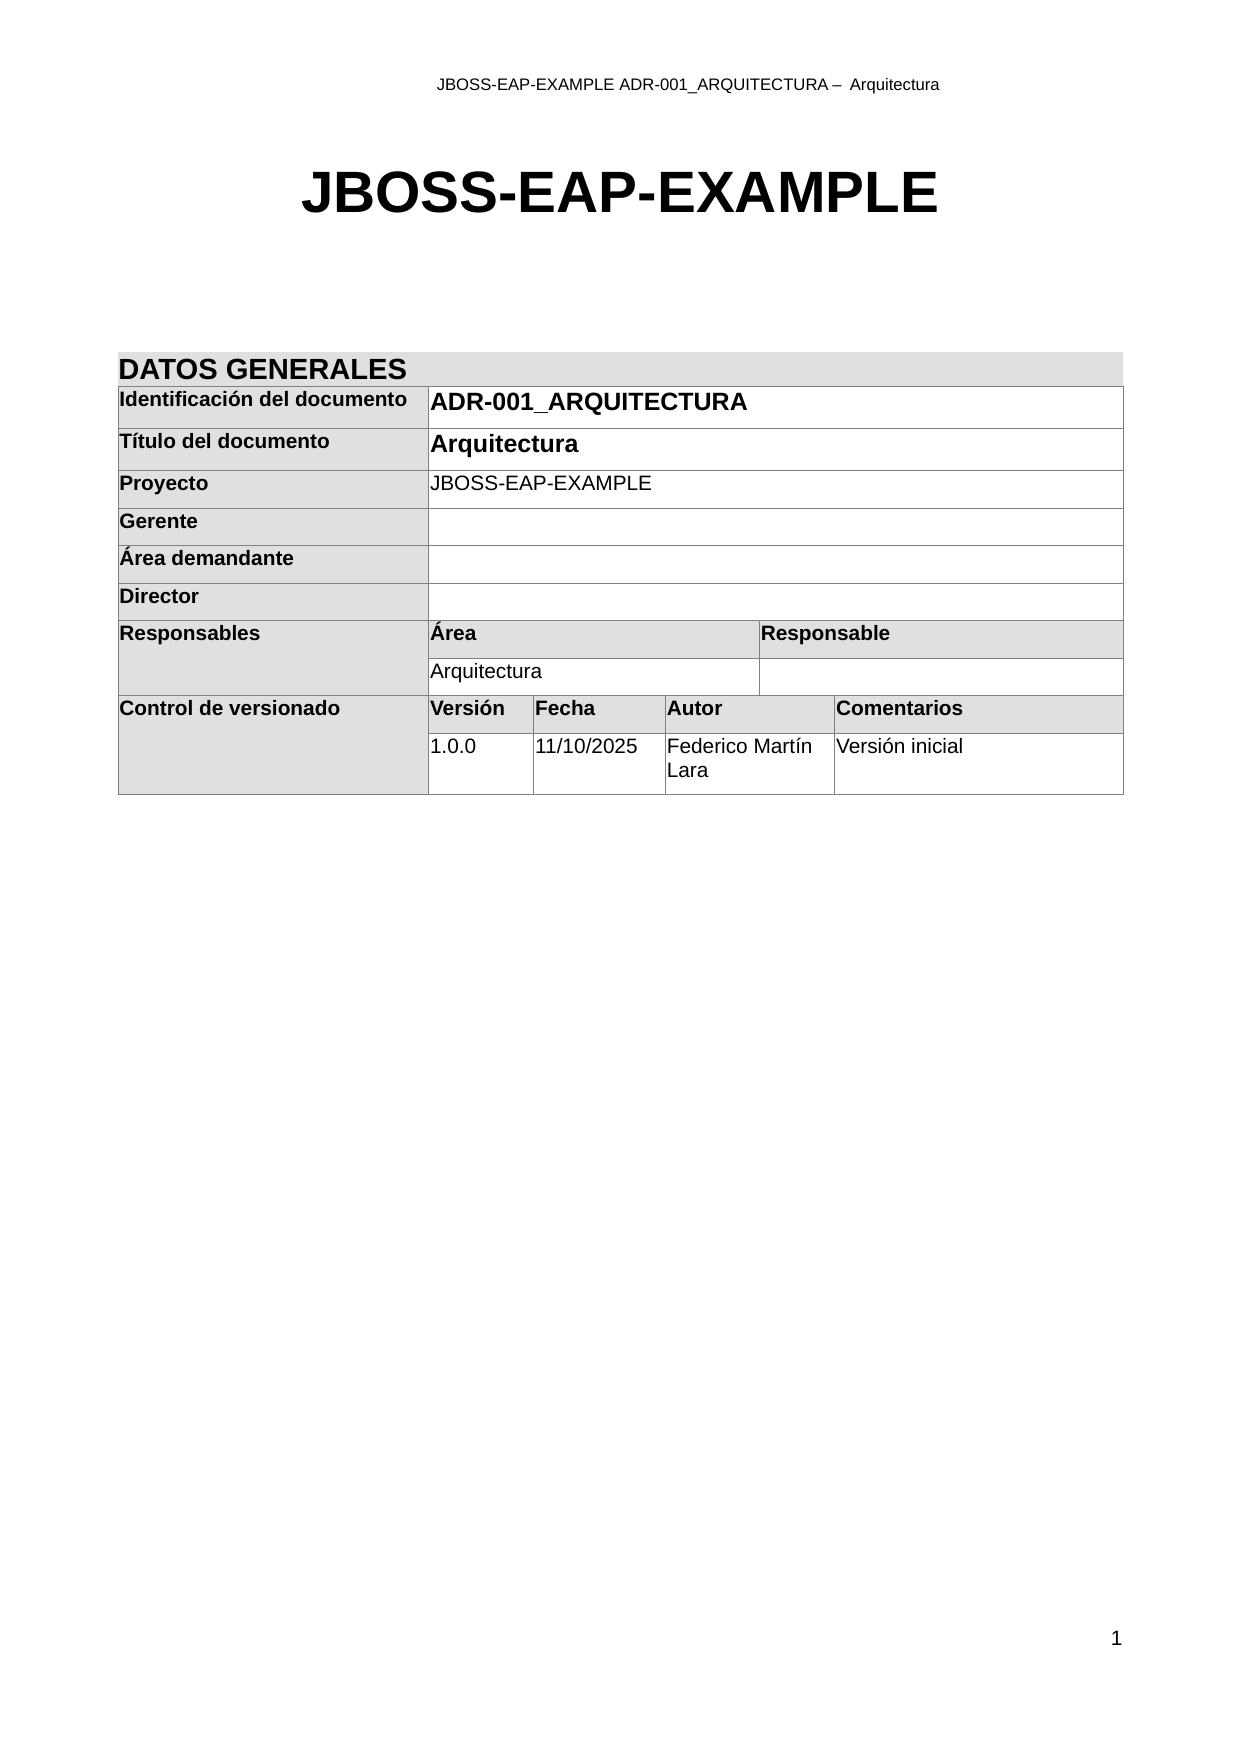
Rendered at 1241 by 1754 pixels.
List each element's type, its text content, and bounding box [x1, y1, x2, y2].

table_cell 1.0.0 [429, 734, 533, 794]
table_cell Federico Martín Lara [666, 734, 834, 794]
table_header DATOS GENERALES [118, 352, 1123, 386]
table_cell Área [429, 621, 759, 658]
table_cell Versión inicial [835, 734, 1123, 794]
table_cell Gerente [119, 509, 428, 545]
table_cell Responsable [760, 621, 1123, 658]
table_cell Arquitectura [429, 429, 1123, 470]
table_cell Director [119, 584, 428, 620]
table_cell [429, 509, 1123, 545]
table_cell Fecha [534, 696, 665, 733]
table_cell JBOSS-EAP-EXAMPLE [429, 471, 1123, 508]
table_cell Área demandante [119, 546, 428, 583]
table_cell Responsables [119, 621, 428, 695]
table_cell 11/10/2025 [534, 734, 665, 794]
table_cell Autor [666, 696, 834, 733]
table_cell [429, 584, 1123, 620]
table_cell Identificación del documento [119, 387, 428, 428]
table_cell Arquitectura [429, 659, 759, 695]
table_cell Versión [429, 696, 533, 733]
table_cell Control de versionado [119, 696, 428, 794]
table_cell Proyecto [119, 471, 428, 508]
table_cell Título del documento [119, 429, 428, 470]
text JBOSS-EAP-EXAMPLE [118, 157, 1122, 224]
table_cell Comentarios [835, 696, 1123, 733]
table_cell [760, 659, 1123, 695]
table_cell [429, 546, 1123, 583]
table_cell ADR-001_ARQUITECTURA [429, 387, 1123, 428]
